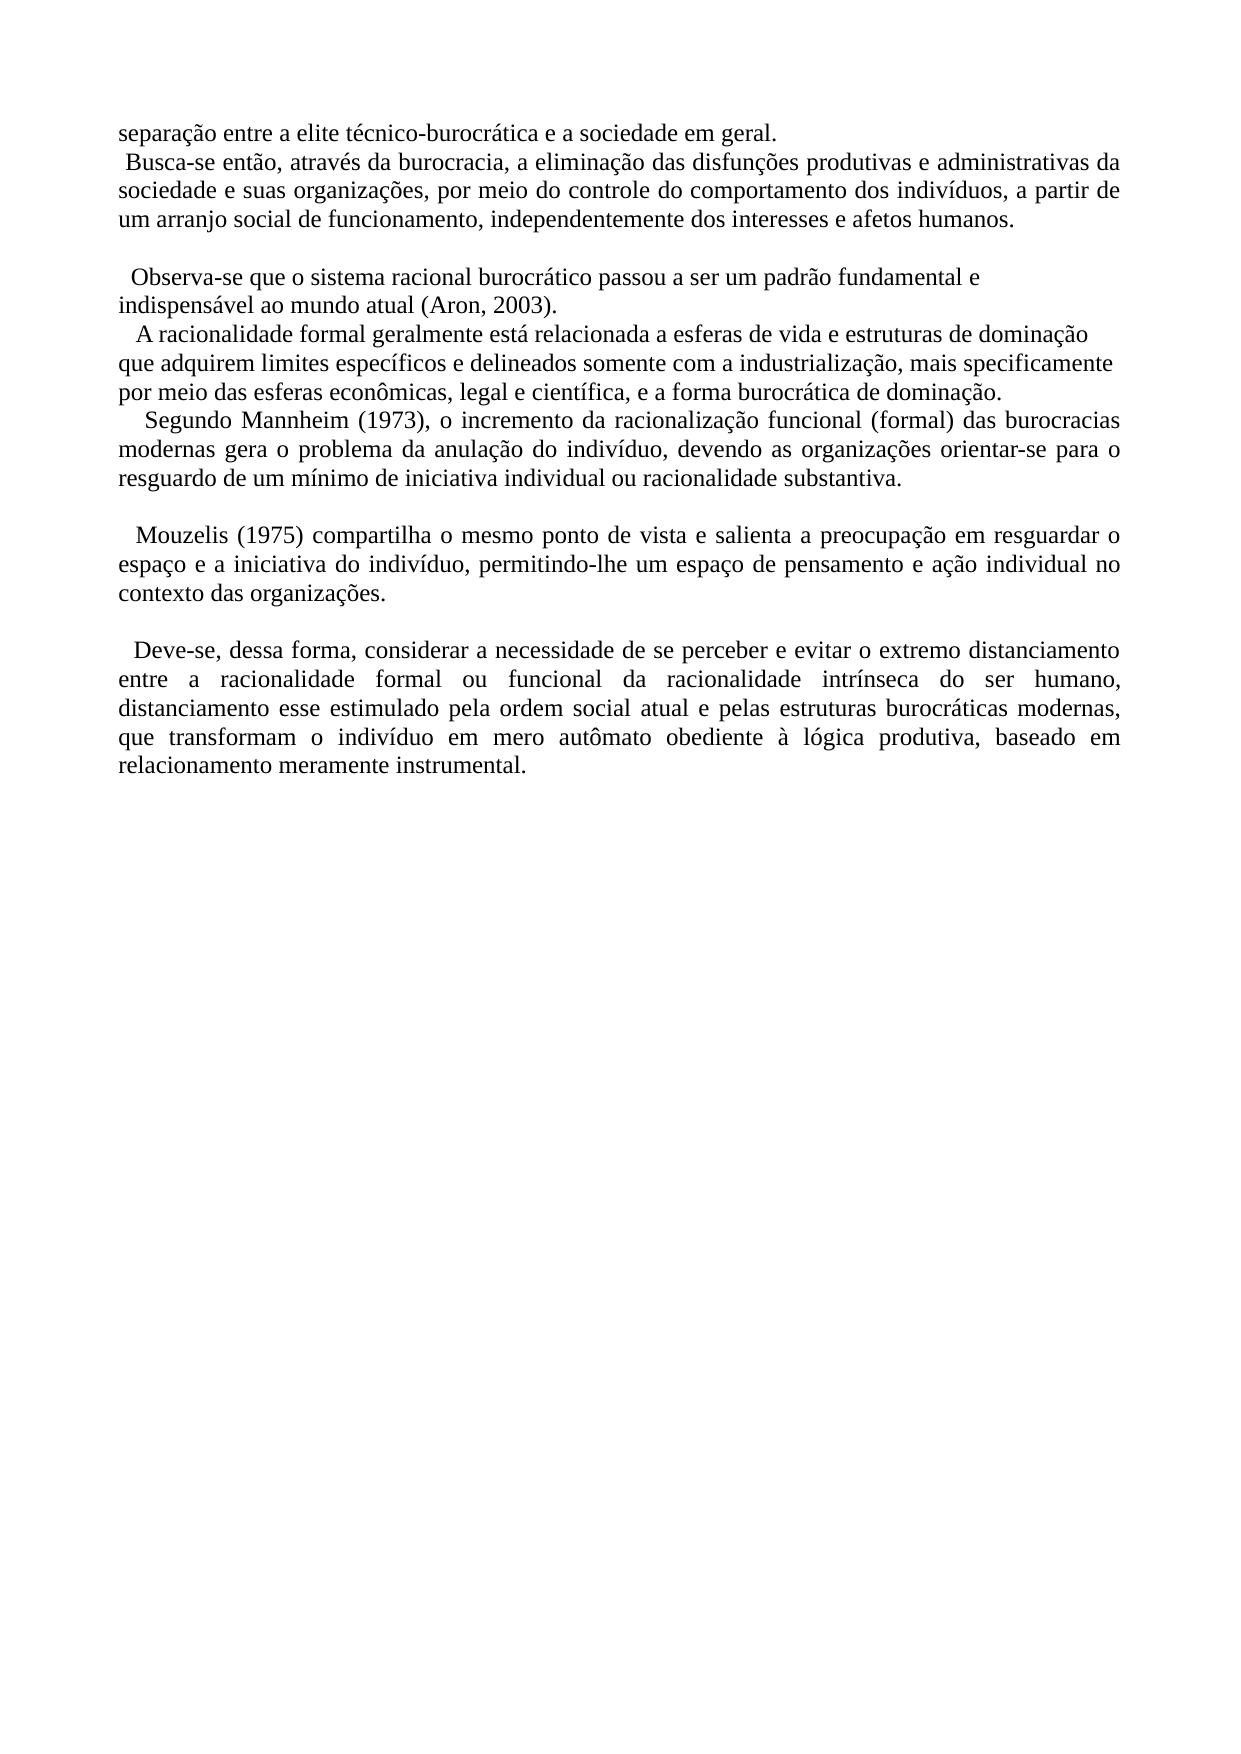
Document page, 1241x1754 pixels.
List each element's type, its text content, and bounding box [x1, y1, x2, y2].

text Deve-se, dessa forma, considerar a necessidade de se perceber e evitar o extremo distanciamento entre a racionalidade formal ou funcional da racionalidade intrínseca do ser humano, distanciamento esse estimulado pela ordem social atual e pelas estruturas burocráticas modernas, que transformam o indivíduo em mero autômato obediente à lógica produtiva, baseado em relacionamento meramente instrumental. [118, 636, 1122, 779]
text A racionalidade formal geralmente está relacionada a esferas de vida e estruturas de dominação que adquirem limites específicos e delineados somente com a industrialização, mais specificamente por meio das esferas econômicas, legal e científica, e a forma burocrática de dominação. [118, 319, 1122, 406]
text separação entre a elite técnico-burocrática e a sociedade em geral. [118, 118, 1122, 147]
text Observa-se que o sistema racional burocrático passou a ser um padrão fundamental e indispensável ao mundo atual (Aron, 2003). [118, 262, 1122, 319]
text Busca-se então, através da burocracia, a eliminação das disfunções produtivas e administrativas da sociedade e suas organizações, por meio do controle do comportamento dos indivíduos, a partir de um arranjo social de funcionamento, independentemente dos interesses e afetos humanos. [118, 147, 1122, 233]
text Segundo Mannheim (1973), o incremento da racionalização funcional (formal) das burocracias modernas gera o problema da anulação do indivíduo, devendo as organizações orientar-se para o resguardo de um mínimo de iniciativa individual ou racionalidade substantiva. [118, 406, 1122, 492]
text Mouzelis (1975) compartilha o mesmo ponto de vista e salienta a preocupação em resguardar o espaço e a iniciativa do indivíduo, permitindo-lhe um espaço de pensamento e ação individual no contexto das organizações. [118, 521, 1122, 607]
